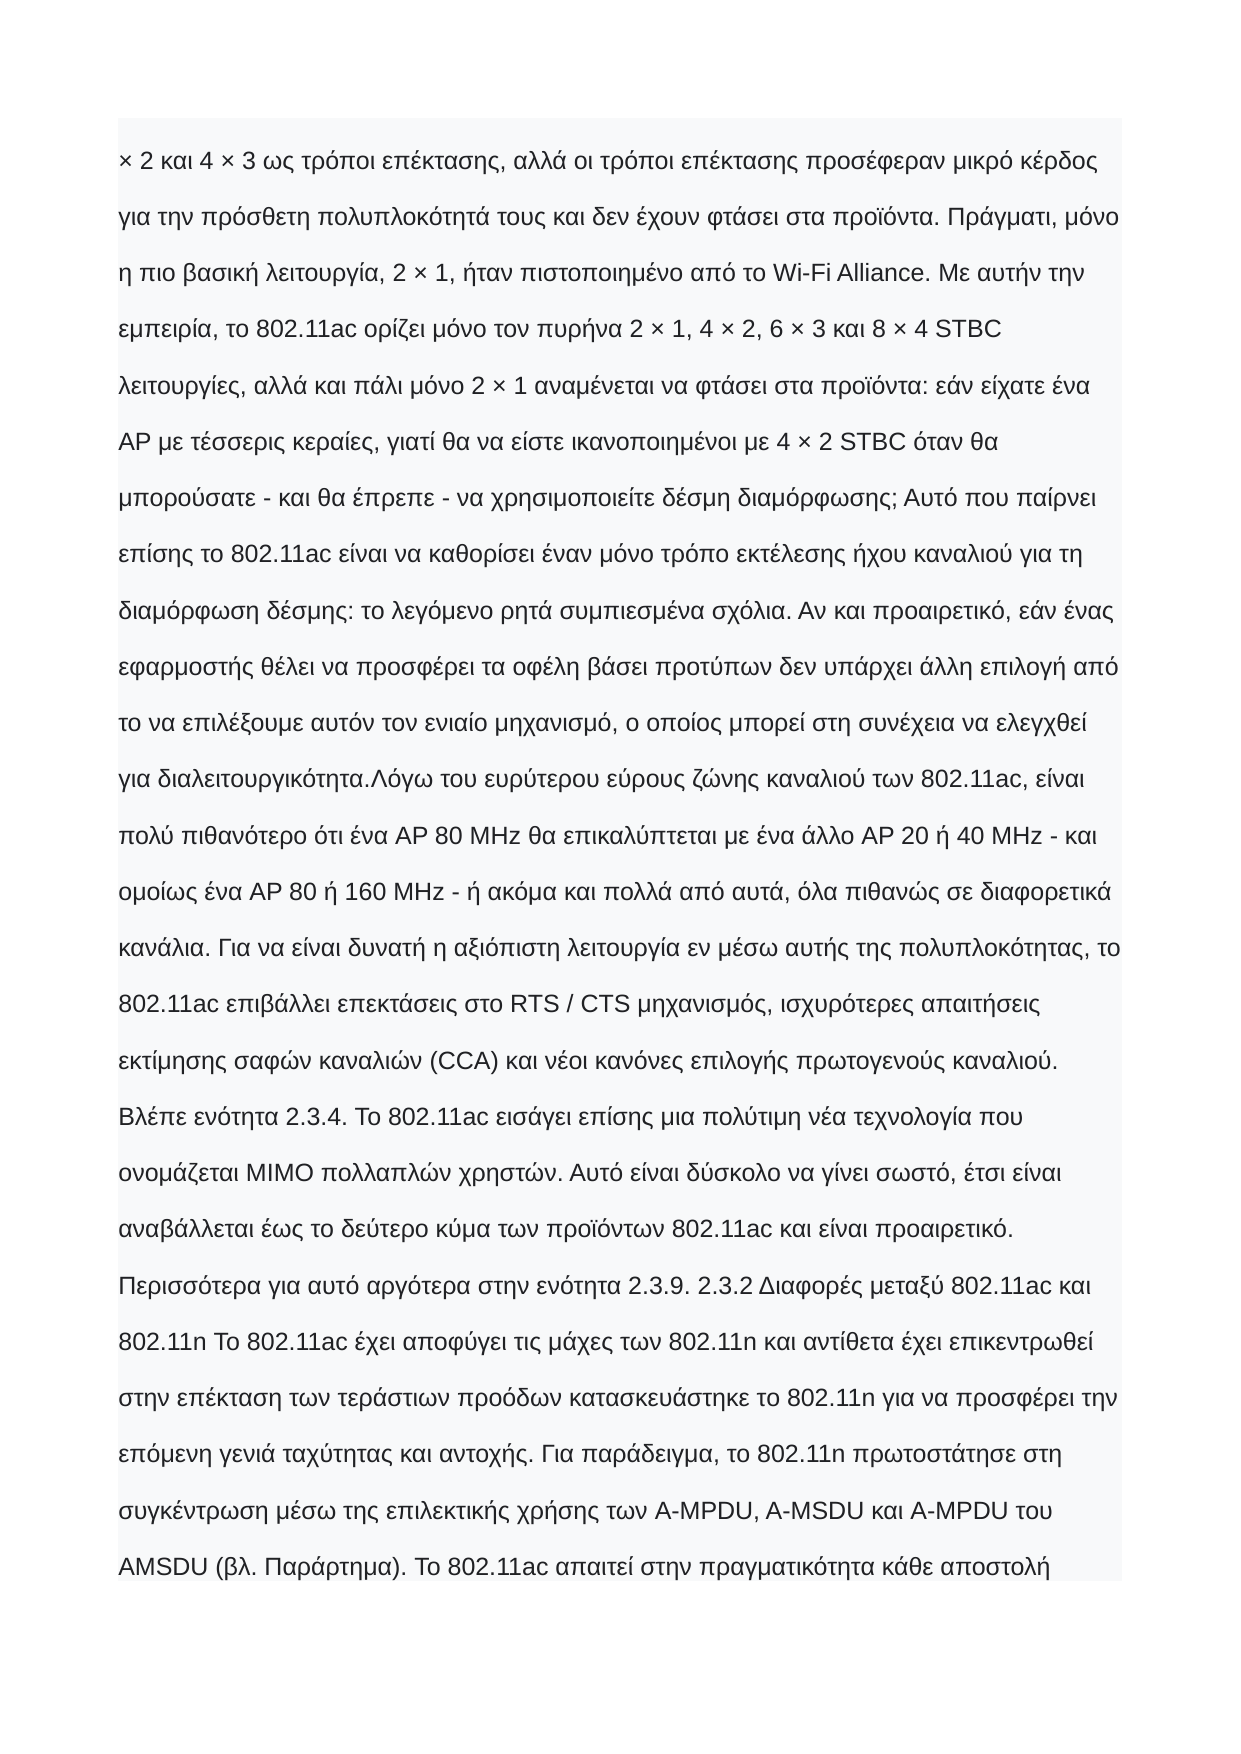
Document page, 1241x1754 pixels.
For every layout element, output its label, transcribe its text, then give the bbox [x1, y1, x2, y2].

text × 2 και 4 × 3 ως τρόποι επέκτασης, αλλά οι τρόποι επέκτασης προσέφεραν μικρό κέρδος για την πρόσθετη πολυπλοκότητά τους και δεν έχουν φτάσει στα προϊόντα. Πράγματι, μόνο η πιο βασική λειτουργία, 2 × 1, ήταν πιστοποιημένο από το Wi-Fi Alliance. Με αυτήν την εμπειρία, το 802.11ac ορίζει μόνο τον πυρήνα 2 × 1, 4 × 2, 6 × 3 και 8 × 4 STBC λειτουργίες, αλλά και πάλι μόνο 2 × 1 αναμένεται να φτάσει στα προϊόντα: εάν είχατε ένα AP με τέσσερις κεραίες, γιατί θα να είστε ικανοποιημένοι με 4 × 2 STBC όταν θα μπορούσατε - και θα έπρεπε - να χρησιμοποιείτε δέσμη διαμόρφωσης; Αυτό που παίρνει επίσης το 802.11ac είναι να καθορίσει έναν μόνο τρόπο εκτέλεσης ήχου καναλιού για τη διαμόρφωση δέσμης: το λεγόμενο ρητά συμπιεσμένα σχόλια. Αν και προαιρετικό, εάν ένας εφαρμοστής θέλει να προσφέρει τα οφέλη βάσει προτύπων δεν υπάρχει άλλη επιλογή από το να επιλέξουμε αυτόν τον ενιαίο μηχανισμό, ο οποίος μπορεί στη συνέχεια να ελεγχθεί για διαλειτουργικότητα.Λόγω του ευρύτερου εύρους ζώνης καναλιού των 802.11ac, είναι πολύ πιθανότερο ότι ένα AP 80 MHz θα επικαλύπτεται με ένα άλλο AP 20 ή 40 MHz - και ομοίως ένα AP 80 ή 160 MHz - ή ακόμα και πολλά από αυτά, όλα πιθανώς σε διαφορετικά κανάλια. Για να είναι δυνατή η αξιόπιστη λειτουργία εν μέσω αυτής της πολυπλοκότητας, το 802.11ac επιβάλλει επεκτάσεις στο RTS / CTS μηχανισμός, ισχυρότερες απαιτήσεις εκτίμησης σαφών καναλιών (CCA) και νέοι κανόνες επιλογής πρωτογενούς καναλιού. Βλέπε ενότητα 2.3.4. Το 802.11ac εισάγει επίσης μια πολύτιμη νέα τεχνολογία που ονομάζεται MIMO πολλαπλών χρηστών. Αυτό είναι δύσκολο να γίνει σωστό, έτσι είναι αναβάλλεται έως το δεύτερο κύμα των προϊόντων 802.11ac και είναι προαιρετικό. Περισσότερα για αυτό αργότερα στην ενότητα 2.3.9. 2.3.2 Διαφορές μεταξύ 802.11ac και 802.11n Το 802.11ac έχει αποφύγει τις μάχες των 802.11n και αντίθετα έχει επικεντρωθεί στην επέκταση των τεράστιων προόδων κατασκευάστηκε το 802.11n για να προσφέρει την επόμενη γενιά ταχύτητας και αντοχής. Για παράδειγμα, το 802.11n πρωτοστάτησε στη συγκέντρωση μέσω της επιλεκτικής χρήσης των A-MPDU, A-MSDU και A-MPDU του AMSDU (βλ. Παράρτημα). Το 802.11ac απαιτεί στην πραγματικότητα κάθε αποστολή [118, 118, 1122, 1581]
